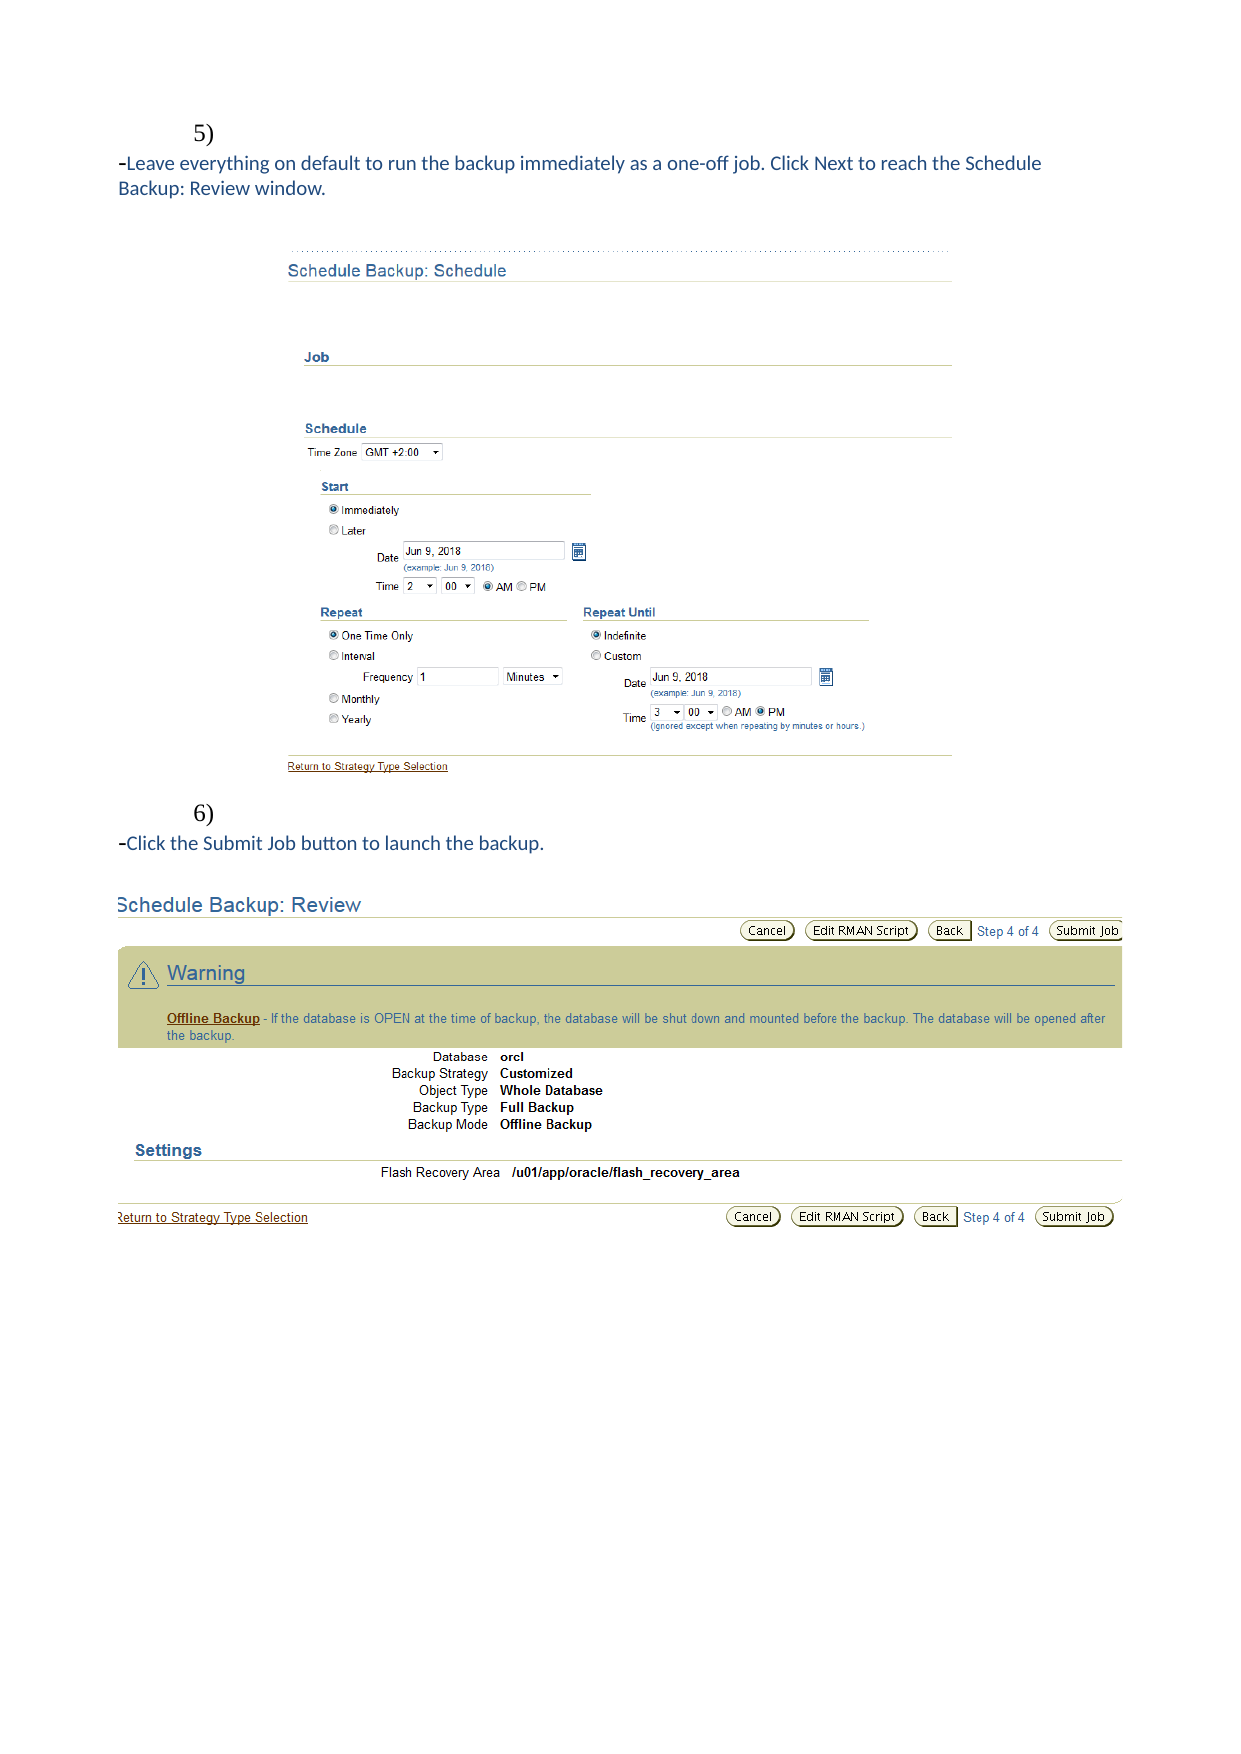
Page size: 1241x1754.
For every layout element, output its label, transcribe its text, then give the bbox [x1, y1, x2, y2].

text 6) [118, 798, 1122, 827]
picture [288, 226, 952, 778]
text Backup: Review window. [118, 176, 1122, 201]
text -Click the Submit Job button to launch the backup. [118, 827, 1122, 856]
text 5) [118, 118, 1122, 147]
text -Leave everything on default to run the backup immediately as a one-off job. Click Next to reach the Schedule [118, 147, 1122, 176]
picture [118, 884, 1123, 1232]
